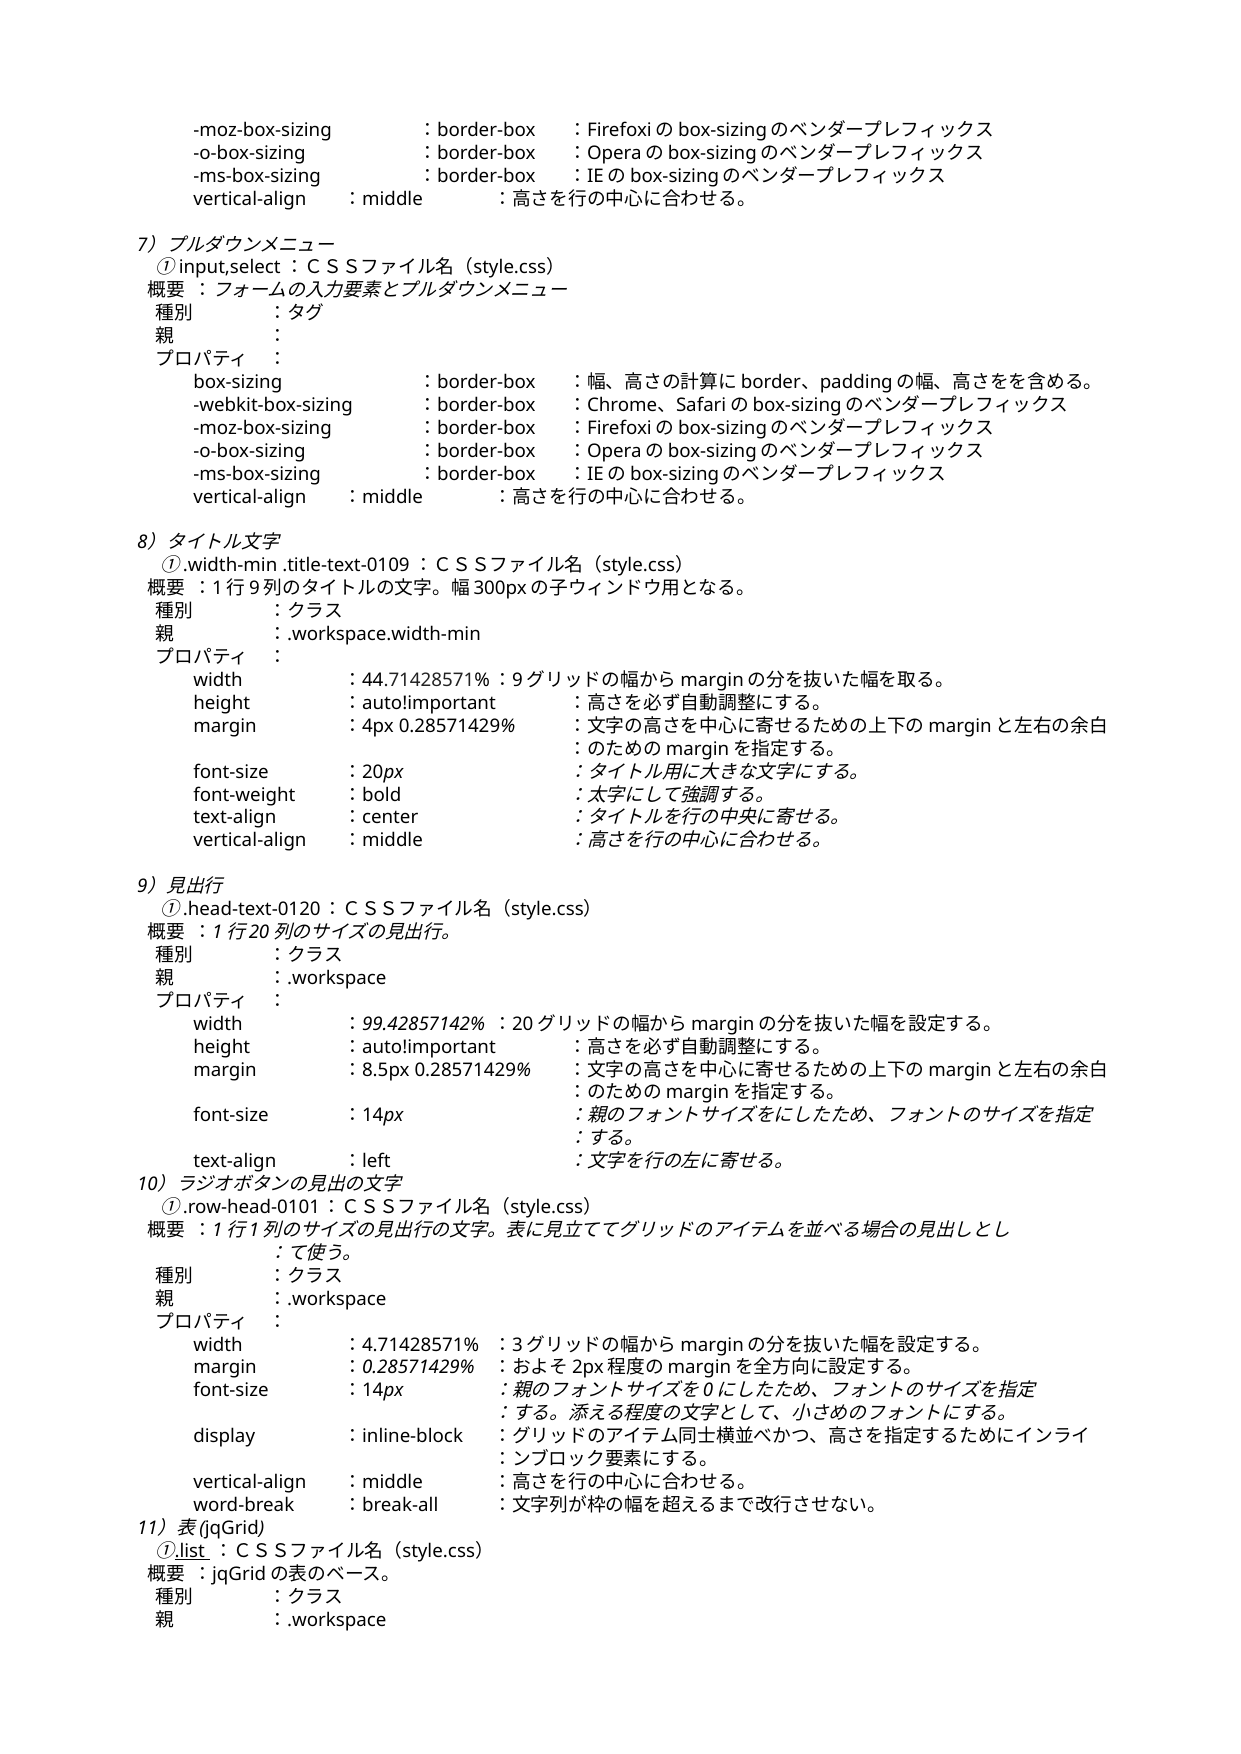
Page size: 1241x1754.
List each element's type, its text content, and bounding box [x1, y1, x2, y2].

text display ：inline-block ：グリッドのアイテム同士横並べかつ、高さを指定するためにインライ [118, 1424, 1122, 1447]
text width ：99.42857142% ：20グリッドの幅からmarginの分を抜いた幅を設定する。 [118, 1012, 1122, 1035]
text width ：4.71428571% ：3グリッドの幅からmarginの分を抜いた幅を設定する。 [118, 1333, 1122, 1356]
text 親 ：.workspace [118, 966, 1122, 989]
text 種別 ：タグ [118, 301, 1122, 324]
text -moz-box-sizing ：border-box ：Firefoxiのbox-sizingのベンダープレフィックス [118, 118, 1122, 141]
text font-size ：14px ：親のフォントサイズをにしたため、フォントのサイズを指定 [118, 1103, 1122, 1126]
text width ：44.71428571% ：9グリッドの幅からmarginの分を抜いた幅を取る。 [118, 668, 1122, 691]
text -ms-box-sizing ：border-box ：IEのbox-sizingのベンダープレフィックス [118, 164, 1122, 187]
text height ：auto!important ：高さを必ず自動調整にする。 [118, 691, 1122, 714]
text 種別 ：クラス [118, 1264, 1122, 1287]
text ①.list ：ＣＳＳファイル名（style.css） [118, 1539, 1122, 1562]
text 7）プルダウンメニュー [118, 233, 1122, 256]
text ：ンブロック要素にする。 [118, 1447, 1122, 1470]
text 9）見出行 [118, 874, 1122, 897]
text 親 ：.workspace [118, 1608, 1122, 1631]
text 8）タイトル文字 [118, 531, 1122, 553]
text 10）ラジオボタンの見出の文字 [118, 1172, 1122, 1195]
text ① .head-text-0120 ：ＣＳＳファイル名（style.css） [118, 897, 1122, 920]
text font-weight ：bold ：太字にして強調する。 [118, 783, 1122, 806]
text プロパティ ： [118, 645, 1122, 668]
text -o-box-sizing ：border-box ：Operaのbox-sizingのベンダープレフィックス [118, 141, 1122, 164]
text -webkit-box-sizing ：border-box ：Chrome、Safariのbox-sizingのベンダープレフィックス [118, 393, 1122, 416]
text vertical-align ：middle ：高さを行の中心に合わせる。 [118, 485, 1122, 508]
text ① input,select ：ＣＳＳファイル名（style.css） [118, 256, 1122, 278]
text 種別 ：クラス [118, 943, 1122, 966]
text 種別 ：クラス [118, 599, 1122, 622]
text 親 ：.workspace.width-min [118, 622, 1122, 645]
text 概要 ：1行20列のサイズの見出行。 [118, 920, 1122, 943]
text font-size ：14px ：親のフォントサイズを0にしたため、フォントのサイズを指定 [118, 1378, 1122, 1401]
text 概要 ：1行9列のタイトルの文字。幅300pxの子ウィンドウ用となる。 [118, 576, 1122, 599]
text vertical-align ：middle ：高さを行の中心に合わせる。 [118, 1470, 1122, 1493]
text font-size ：20px ：タイトル用に大きな文字にする。 [118, 760, 1122, 783]
text プロパティ ： [118, 989, 1122, 1012]
text -ms-box-sizing ：border-box ：IEのbox-sizingのベンダープレフィックス [118, 462, 1122, 485]
text ① .width-min .title-text-0109 ：ＣＳＳファイル名（style.css） [118, 553, 1122, 576]
text ① .row-head-0101 ：ＣＳＳファイル名（style.css） [118, 1195, 1122, 1218]
text -o-box-sizing ：border-box ：Operaのbox-sizingのベンダープレフィックス [118, 439, 1122, 462]
text 親 ：.workspace [118, 1287, 1122, 1310]
text height ：auto!important ：高さを必ず自動調整にする。 margin ：8.5px 0.28571429% ：文字の高さを中心に寄せるための上下のmarginと左右の余白 [118, 1035, 1122, 1081]
text プロパティ ： [118, 1310, 1122, 1333]
text ：のためのmarginを指定する。 [118, 737, 1122, 760]
text 親 ： [118, 324, 1122, 347]
text box-sizing ：border-box ：幅、高さの計算にborder、paddingの幅、高さをを含める。 [118, 370, 1122, 393]
text プロパティ ： [118, 347, 1122, 370]
text 概要 ：1行1列のサイズの見出行の文字。表に見立ててグリッドのアイテムを並べる場合の見出しとし [118, 1218, 1122, 1241]
text ：する。 [118, 1126, 1122, 1149]
text text-align ：left ：文字を行の左に寄せる。 [118, 1149, 1122, 1172]
text text-align ：center ：タイトルを行の中央に寄せる。 [118, 806, 1122, 828]
text 11）表 (jqGrid) [118, 1516, 1122, 1539]
text margin ：4px 0.28571429% ：文字の高さを中心に寄せるための上下のmarginと左右の余白 [118, 714, 1122, 737]
text ：のためのmarginを指定する。 [118, 1081, 1122, 1103]
text margin ：0.28571429% ：およそ2px程度のmarginを全方向に設定する。 [118, 1356, 1122, 1378]
text ：て使う。 [118, 1241, 1122, 1264]
text 概要 ：フォームの入力要素とプルダウンメニュー [118, 278, 1122, 301]
text 概要 ：jqGridの表のベース。 [118, 1562, 1122, 1585]
text 種別 ：クラス [118, 1585, 1122, 1608]
text ：する。添える程度の文字として、小さめのフォントにする。 [118, 1401, 1122, 1424]
text vertical-align ：middle ：高さを行の中心に合わせる。 [118, 187, 1122, 210]
text word-break ：break-all ：文字列が枠の幅を超えるまで改行させない。 [118, 1493, 1122, 1516]
text -moz-box-sizing ：border-box ：Firefoxiのbox-sizingのベンダープレフィックス [118, 416, 1122, 439]
text vertical-align ：middle ：高さを行の中心に合わせる。 [118, 828, 1122, 851]
